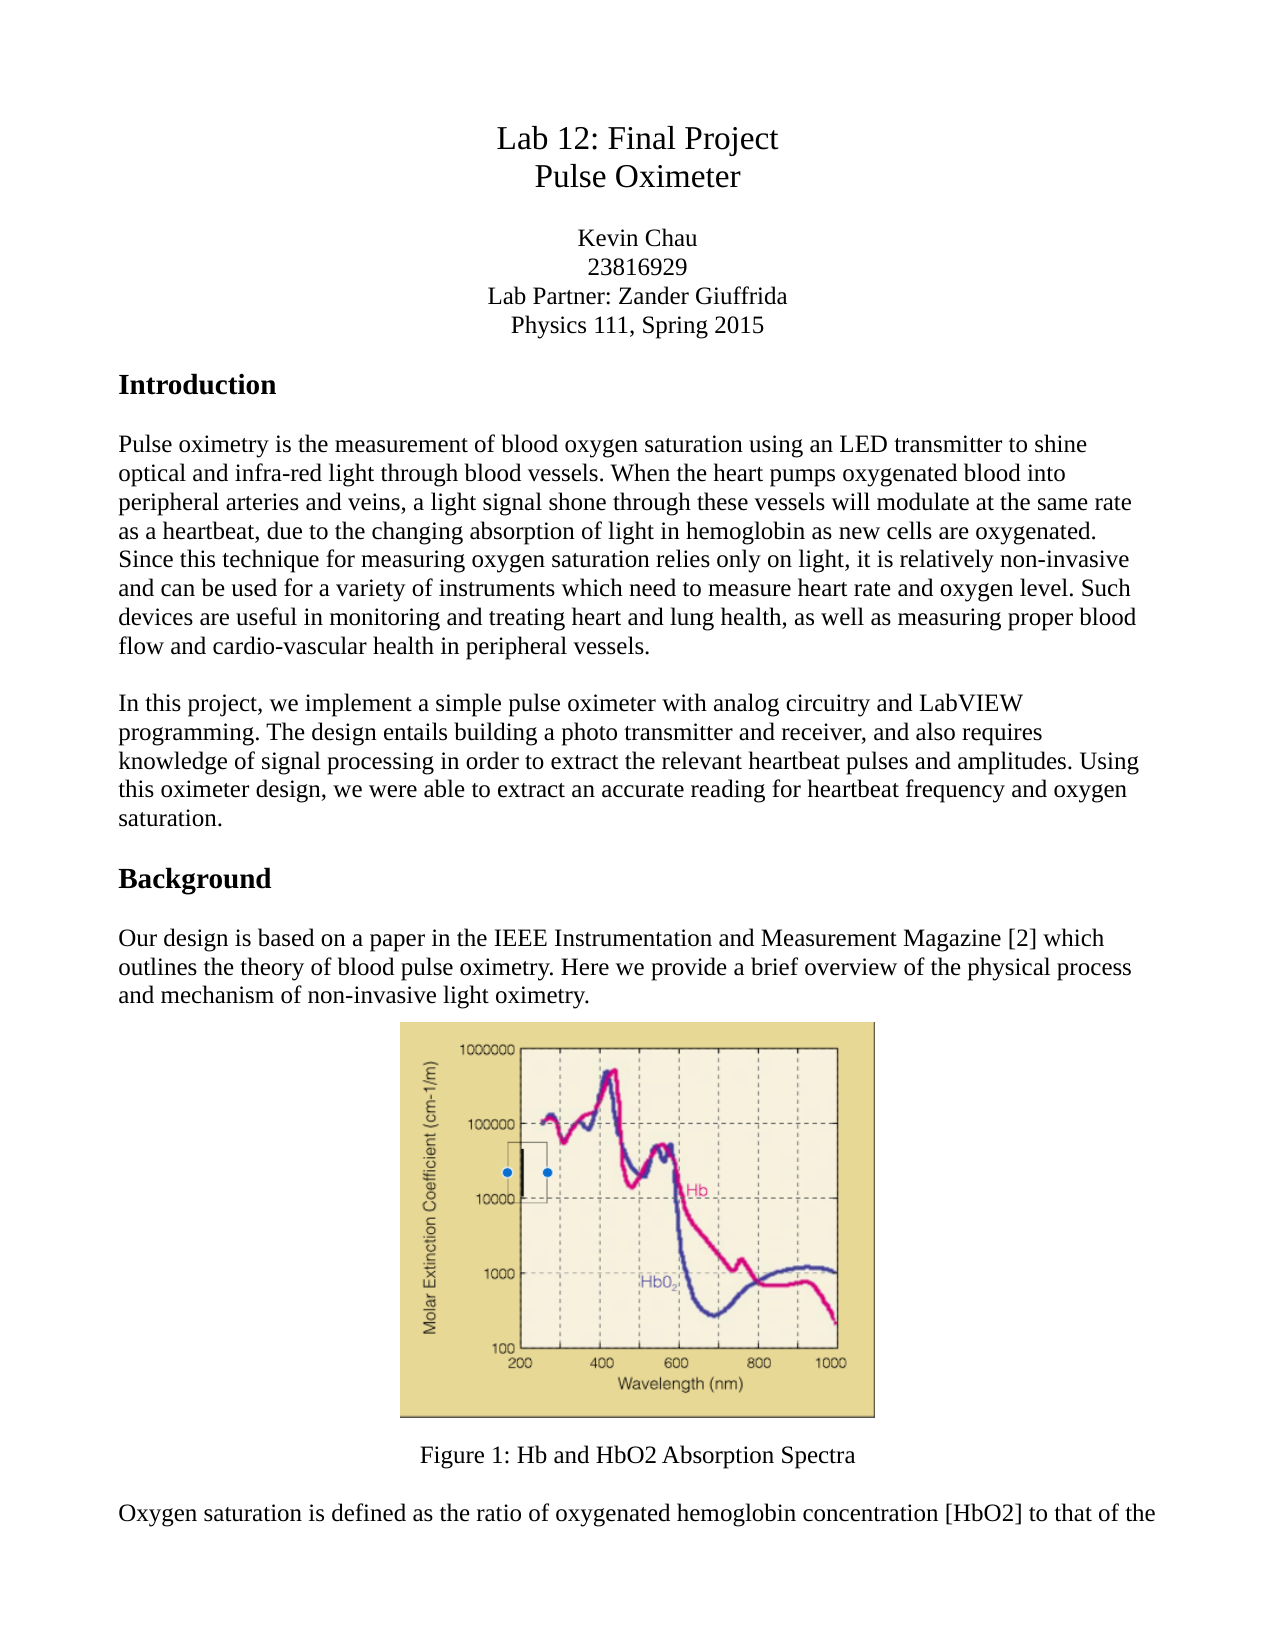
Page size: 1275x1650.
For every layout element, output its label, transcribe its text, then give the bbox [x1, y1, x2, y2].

text Physics 111, Spring 2015 [118, 310, 1157, 338]
text Pulse oximetry is the measurement of blood oxygen saturation using an LED transmitter to shine optical and infra-red light through blood vessels. When the heart pumps oxygenated blood into peripheral arteries and veins, a light signal shone through these vessels will modulate at the same rate as a heartbeat, due to the changing absorption of light in hemoglobin as new cells are oxygenated. Since this technique for measuring oxygen saturation relies only on light, it is relatively non-invasive and can be used for a variety of instruments which need to measure heart rate and oxygen level. Such devices are useful in monitoring and treating heart and lung health, as well as measuring proper blood flow and cardio-vascular health in peripheral vessels. [118, 429, 1157, 659]
text Lab Partner: Zander Giuffrida [118, 281, 1157, 310]
text Lab 12: Final Project [118, 118, 1157, 156]
text Introduction [118, 367, 1157, 401]
text Background [118, 861, 1157, 894]
text 23816929 [118, 252, 1157, 281]
text In this project, we implement a simple pulse oximeter with analog circuitry and LabVIEW programming. The design entails building a photo transmitter and receiver, and also requires knowledge of signal processing in order to extract the relevant heartbeat pulses and amplitudes. Using this oximeter design, we were able to extract an accurate reading for heartbeat frequency and oxygen saturation. [118, 688, 1157, 832]
text Figure 1: Hb and HbO2 Absorption Spectra [118, 1441, 1157, 1469]
text Kevin Chau [118, 223, 1157, 252]
text Oxygen saturation is defined as the ratio of oxygenated hemoglobin concentration [HbO2] to that of the [118, 1498, 1157, 1527]
picture [400, 1022, 875, 1418]
text Our design is based on a paper in the IEEE Instrumentation and Measurement Magazine [2] which outlines the theory of blood pulse oximetry. Here we provide a brief overview of the physical process and mechanism of non-invasive light oximetry. [118, 923, 1157, 1009]
text Pulse Oximeter [118, 156, 1157, 195]
